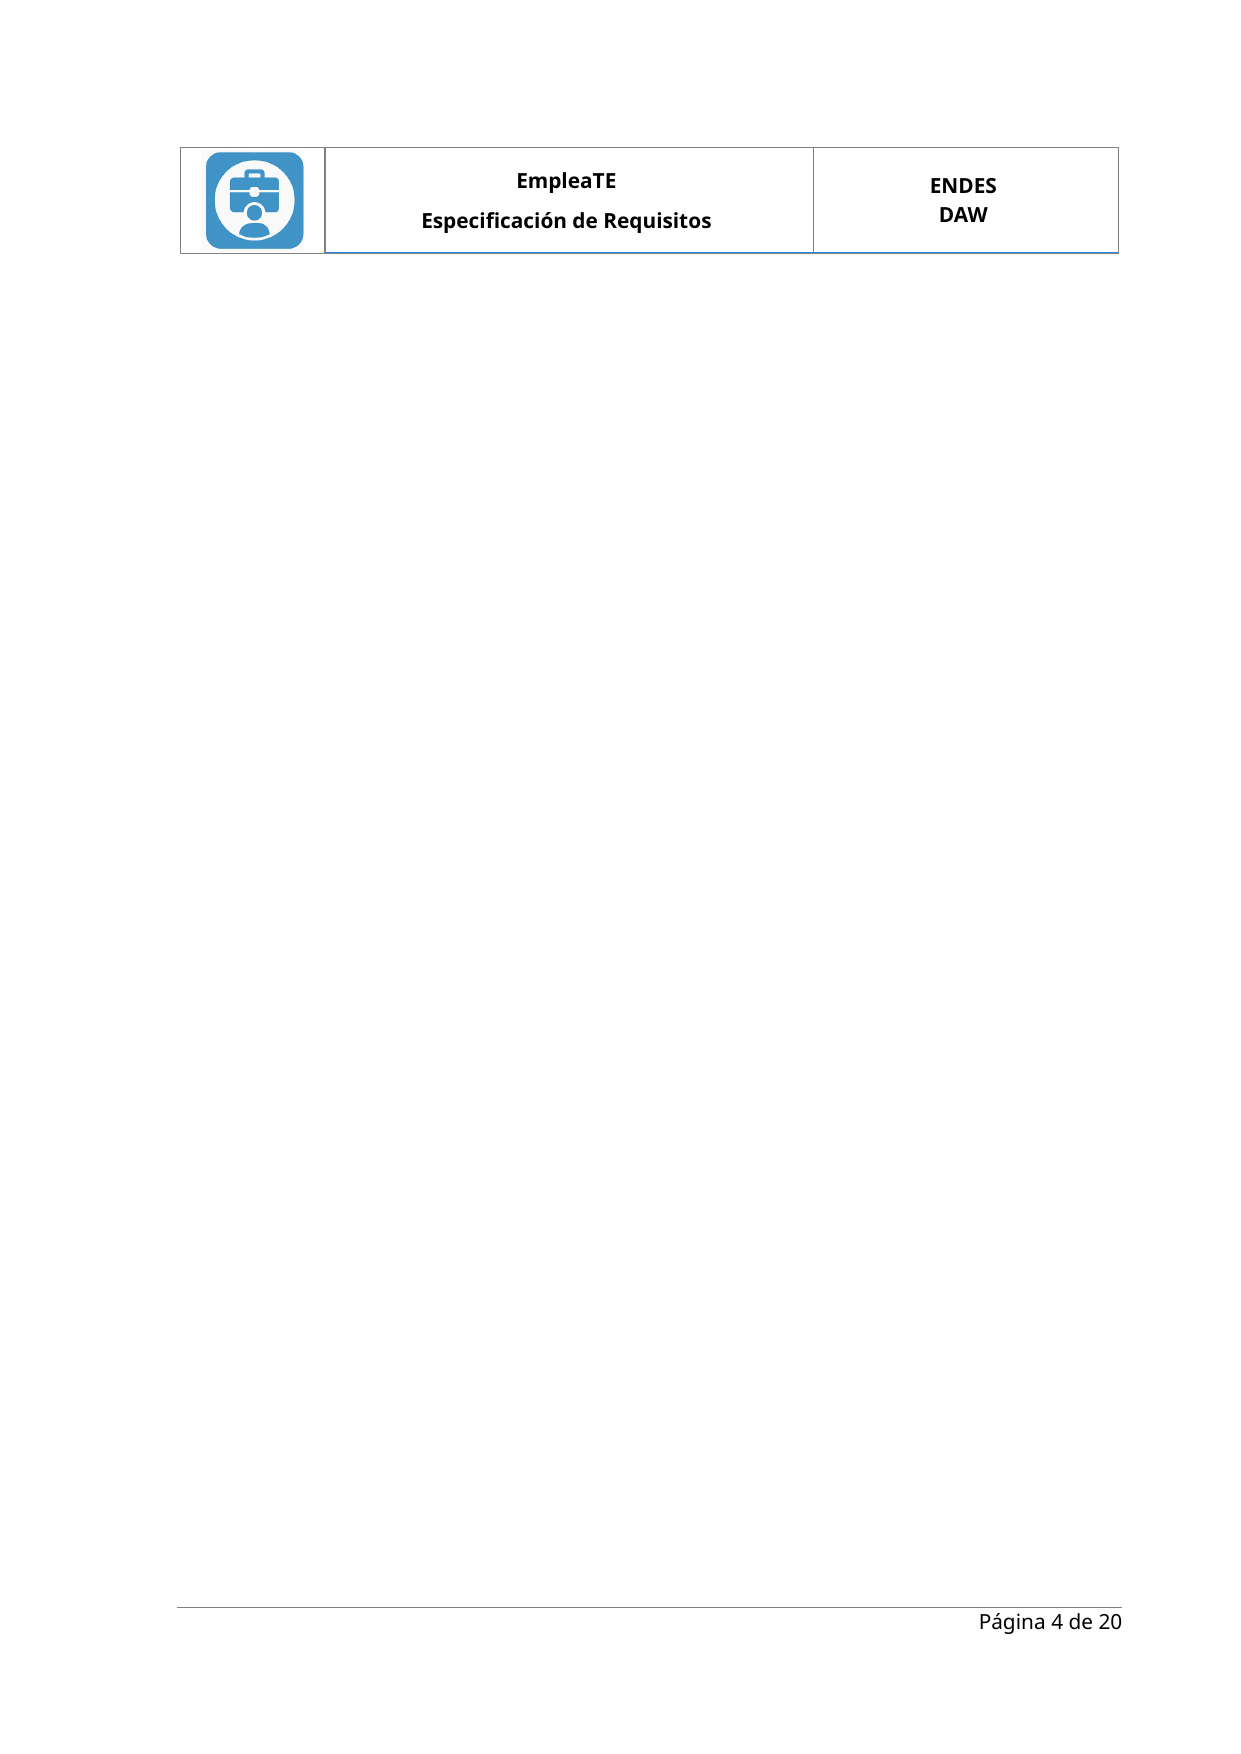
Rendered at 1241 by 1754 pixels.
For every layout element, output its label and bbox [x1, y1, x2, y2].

picture [201, 150, 304, 252]
